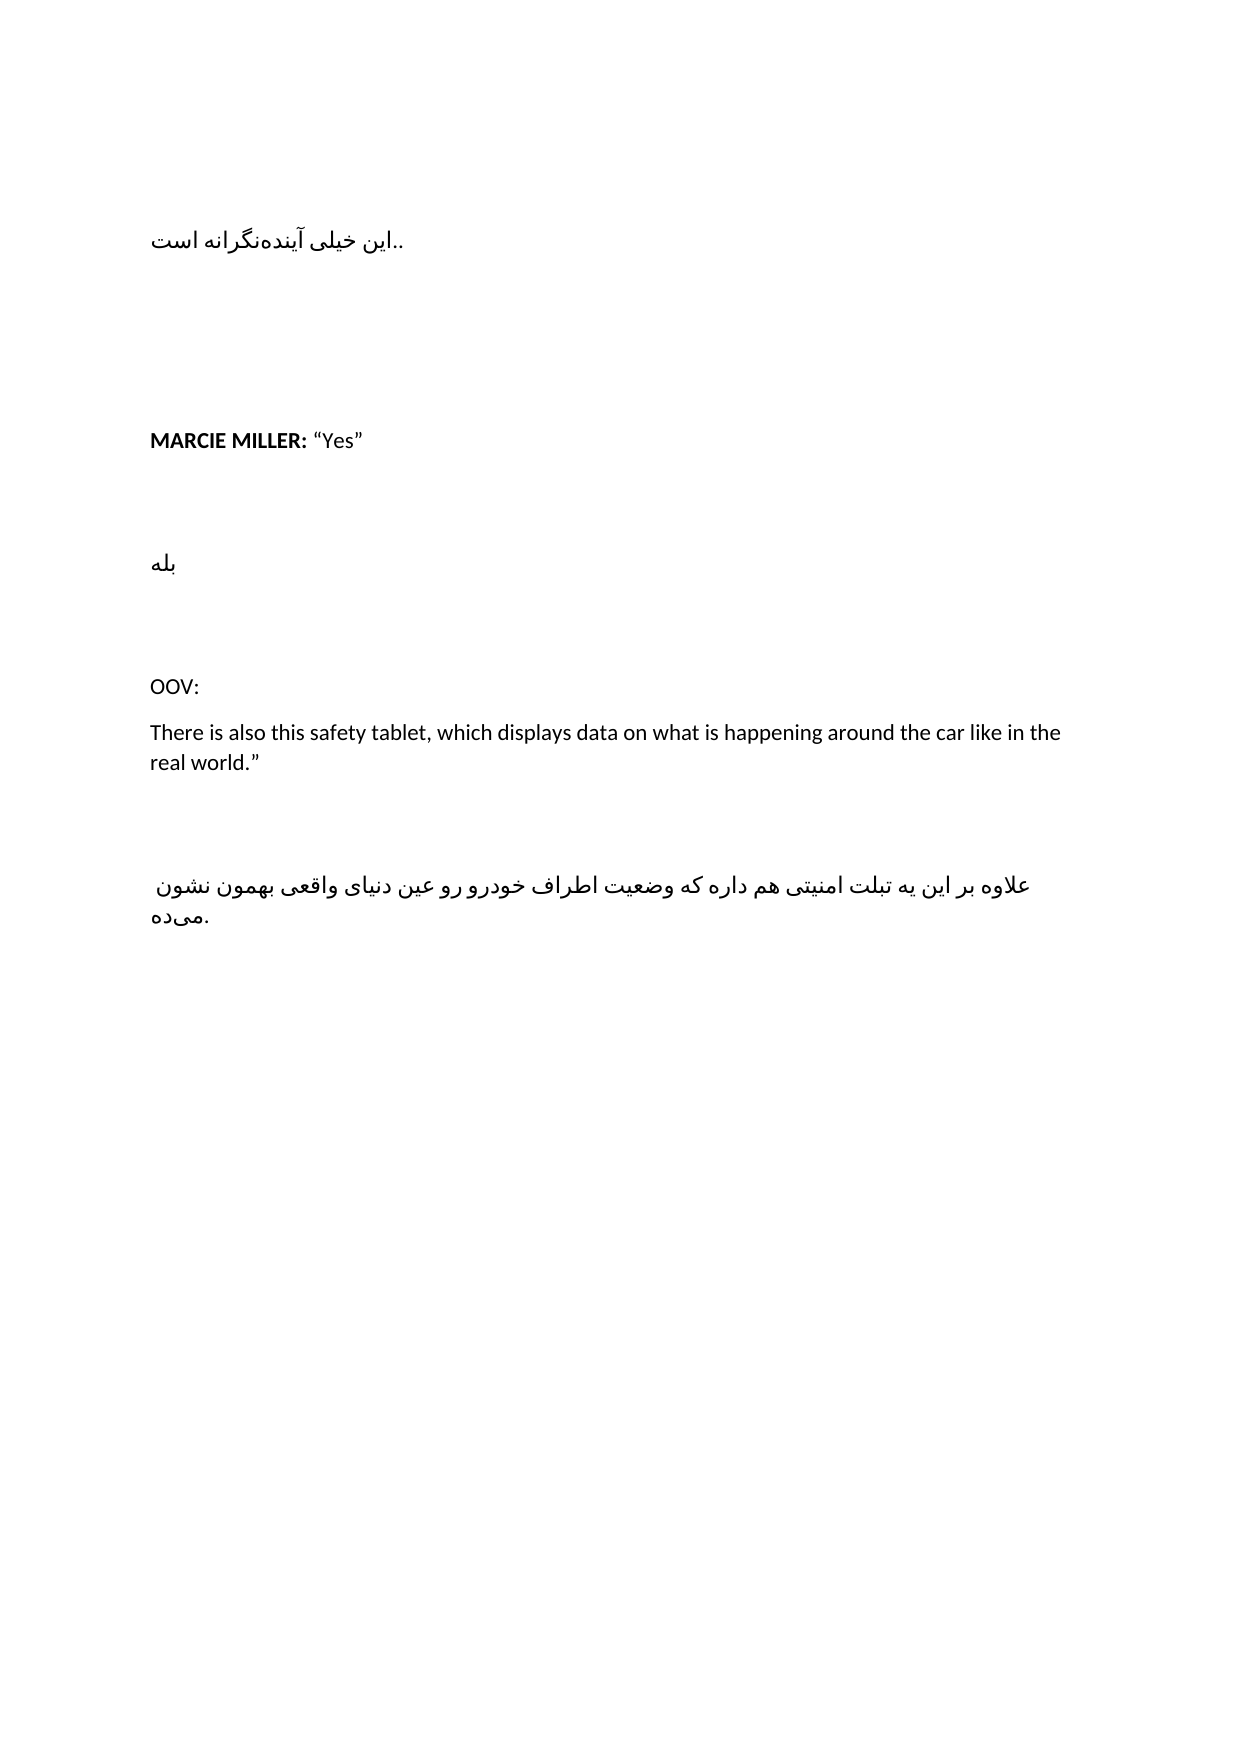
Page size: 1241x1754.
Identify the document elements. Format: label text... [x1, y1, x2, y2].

text There is also this safety tablet, which displays data on what is happening around the car like in the real world.” [150, 718, 1090, 776]
text بله [150, 549, 1090, 577]
text MARCIE MILLER: “Yes” [150, 426, 1090, 454]
text OOV: [150, 672, 1090, 700]
text علاوه بر این یه تبلت امنیتی هم داره که وضعیت اطراف خودرو رو عین دنیای واقعی بهمون نشون می‌ده. [150, 871, 1090, 929]
text این خیلی آینده‌نگرانه است.. [150, 226, 1090, 254]
